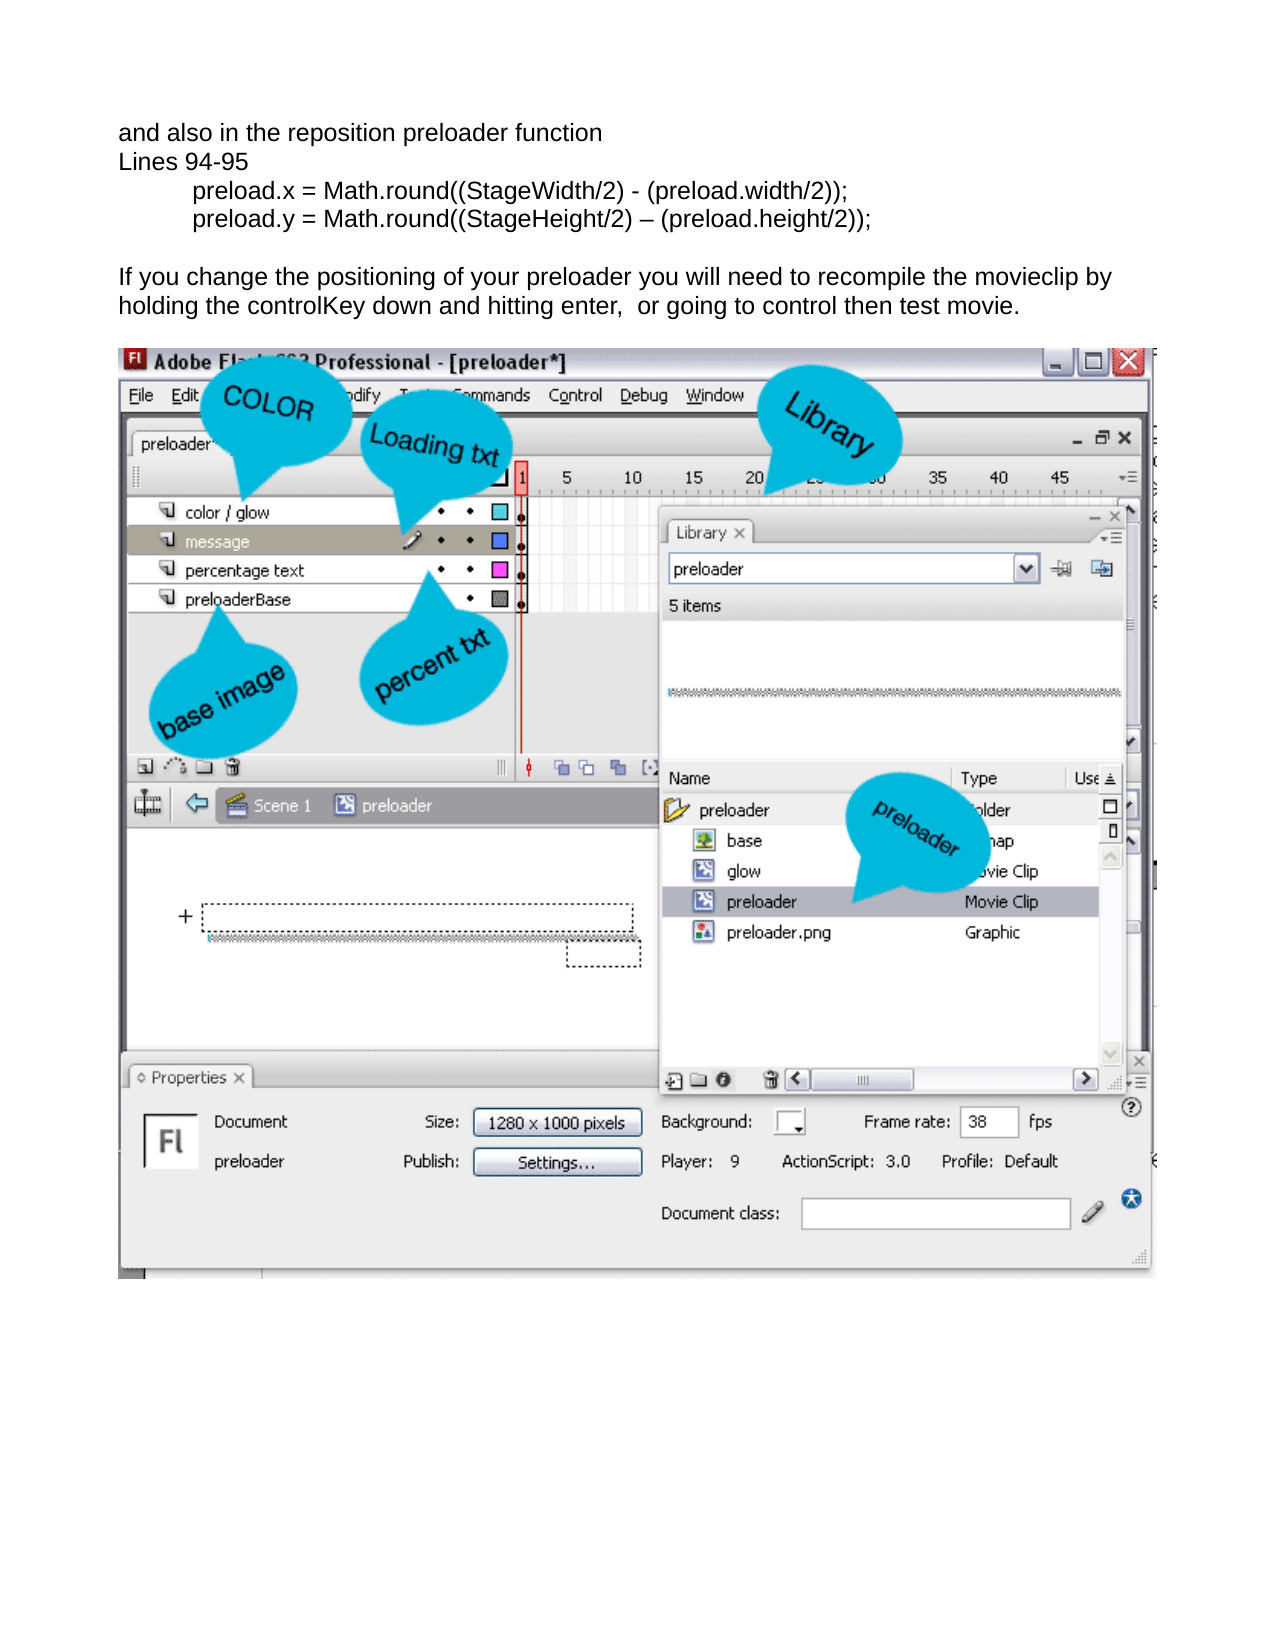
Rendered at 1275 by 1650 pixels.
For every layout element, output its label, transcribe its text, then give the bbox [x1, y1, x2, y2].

text preload.x = Math.round((StageWidth/2) - (preload.width/2)); [118, 176, 1157, 204]
picture [118, 348, 1157, 1279]
text preload.y = Math.round((StageHeight/2) – (preload.height/2)); [118, 204, 1157, 233]
text Lines 94-95 [118, 147, 1157, 176]
text and also in the reposition preloader function [118, 118, 1157, 147]
text If you change the positioning of your preloader you will need to recompile the movieclip by holding the controlKey down and hitting enter, or going to control then test movie. [118, 262, 1157, 319]
